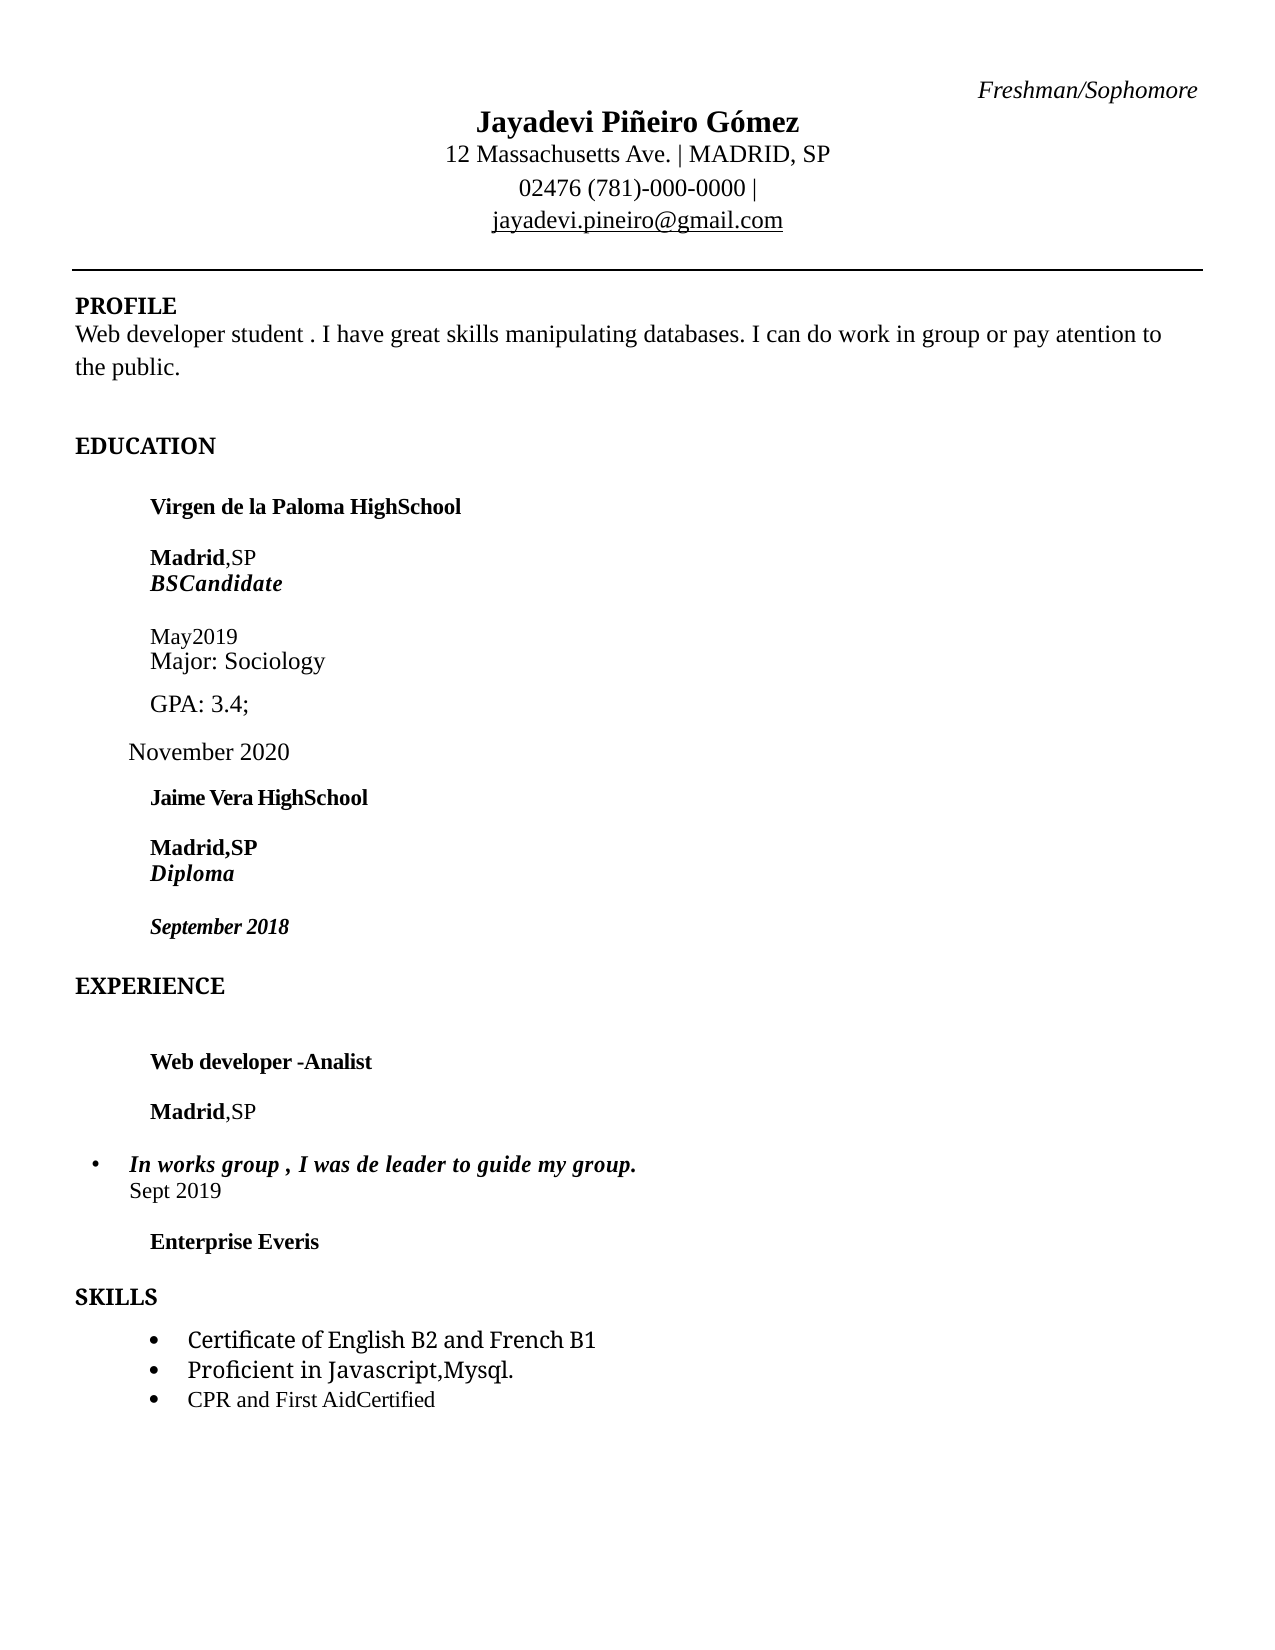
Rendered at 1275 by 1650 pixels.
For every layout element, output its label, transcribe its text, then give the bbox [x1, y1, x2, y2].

subtitle SKILLS [75, 1281, 1214, 1312]
text GPA: 3.4; [150, 689, 1214, 718]
text Madrid,SP [150, 520, 1214, 570]
text Jaime Vera HighSchool Madrid,SP [150, 785, 1214, 861]
list In works group , I was de leader to guide my group. [92, 1151, 1214, 1177]
text Web developer student . I have great skills manipulating databases. I can do work in group or pay atention to the public. [75, 319, 1198, 381]
list Sept 2019 [92, 1177, 1214, 1204]
text Major: Sociology [150, 649, 1214, 675]
subtitle EXPERIENCE [75, 970, 1214, 1001]
list CPR and First AidCertified [150, 1384, 1214, 1413]
text BSCandidate May2019 [150, 570, 1214, 649]
text November 2020 [54, 737, 1214, 766]
text Diploma September 2018 [150, 861, 1214, 940]
subtitle EDUCATION [75, 430, 1214, 461]
list Proficient in Javascript,Mysql. [150, 1355, 1214, 1384]
list Certificate of English B2 and French B1 [150, 1323, 1214, 1355]
text Enterprise Everis [150, 1229, 1214, 1255]
text Jayadevi Piñeiro Gómez [115, 104, 1160, 139]
text Freshman/Sophomore [54, 75, 1200, 104]
text 12 Massachusetts Ave. | MADRID, SP 02476 (781)-000-0000 |jayadevi.pineiro@gmail.com [430, 139, 845, 234]
subtitle PROFILE [75, 293, 1214, 319]
text Virgen de la Paloma HighSchool [150, 494, 1214, 520]
text Web developer -Analist Madrid,SP [150, 1049, 1214, 1125]
